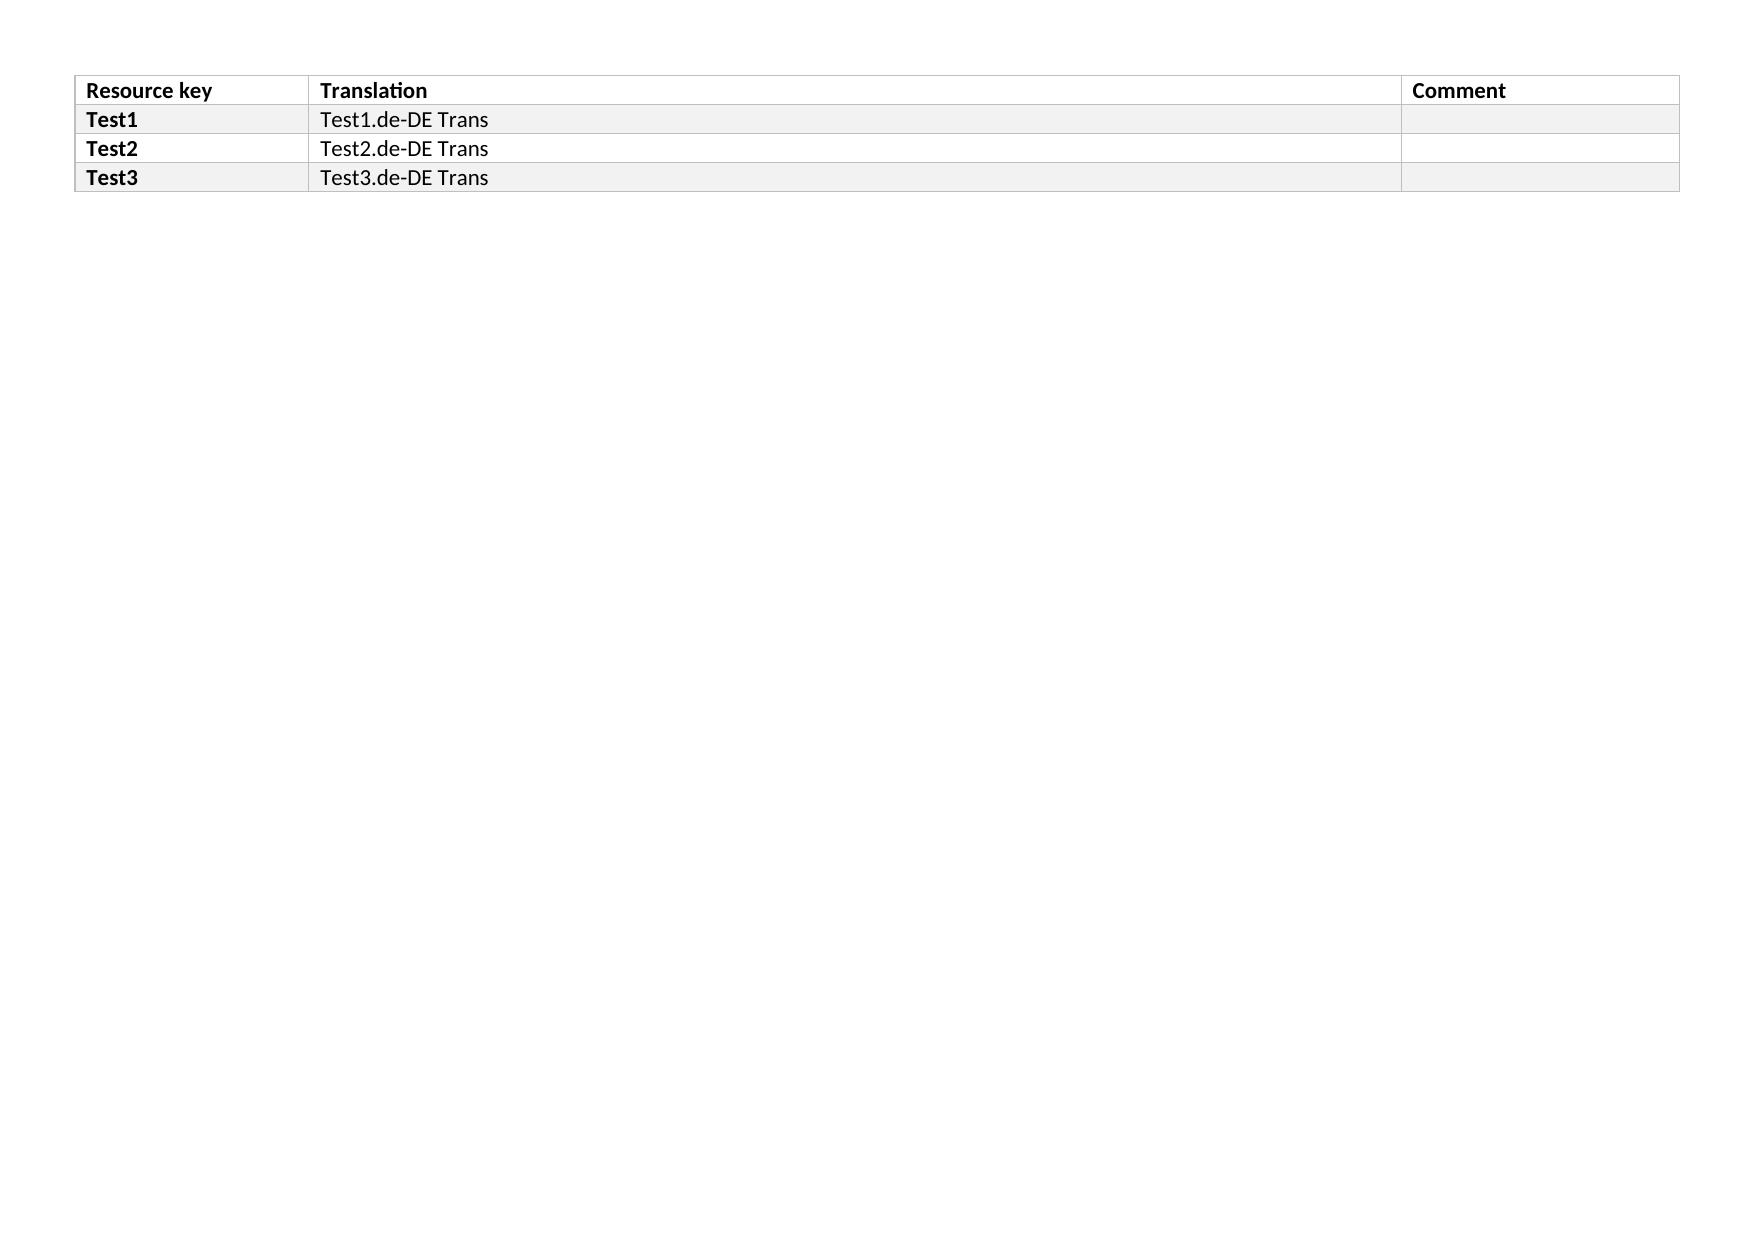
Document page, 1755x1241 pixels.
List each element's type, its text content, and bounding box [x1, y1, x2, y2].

table_header Comment [1402, 76, 1679, 104]
table_cell [1402, 163, 1679, 191]
table_cell Test3.de-DE Trans [309, 163, 1401, 191]
table_cell Test1 [76, 105, 308, 133]
table_header Resource key [76, 76, 308, 104]
table_cell Test1.de-DE Trans [309, 105, 1401, 133]
table_cell [1402, 134, 1679, 162]
table_header Translation [309, 76, 1401, 104]
table_cell Test3 [76, 163, 308, 191]
table_cell Test2.de-DE Trans [309, 134, 1401, 162]
table_cell [1402, 105, 1679, 133]
table_cell Test2 [76, 134, 308, 162]
